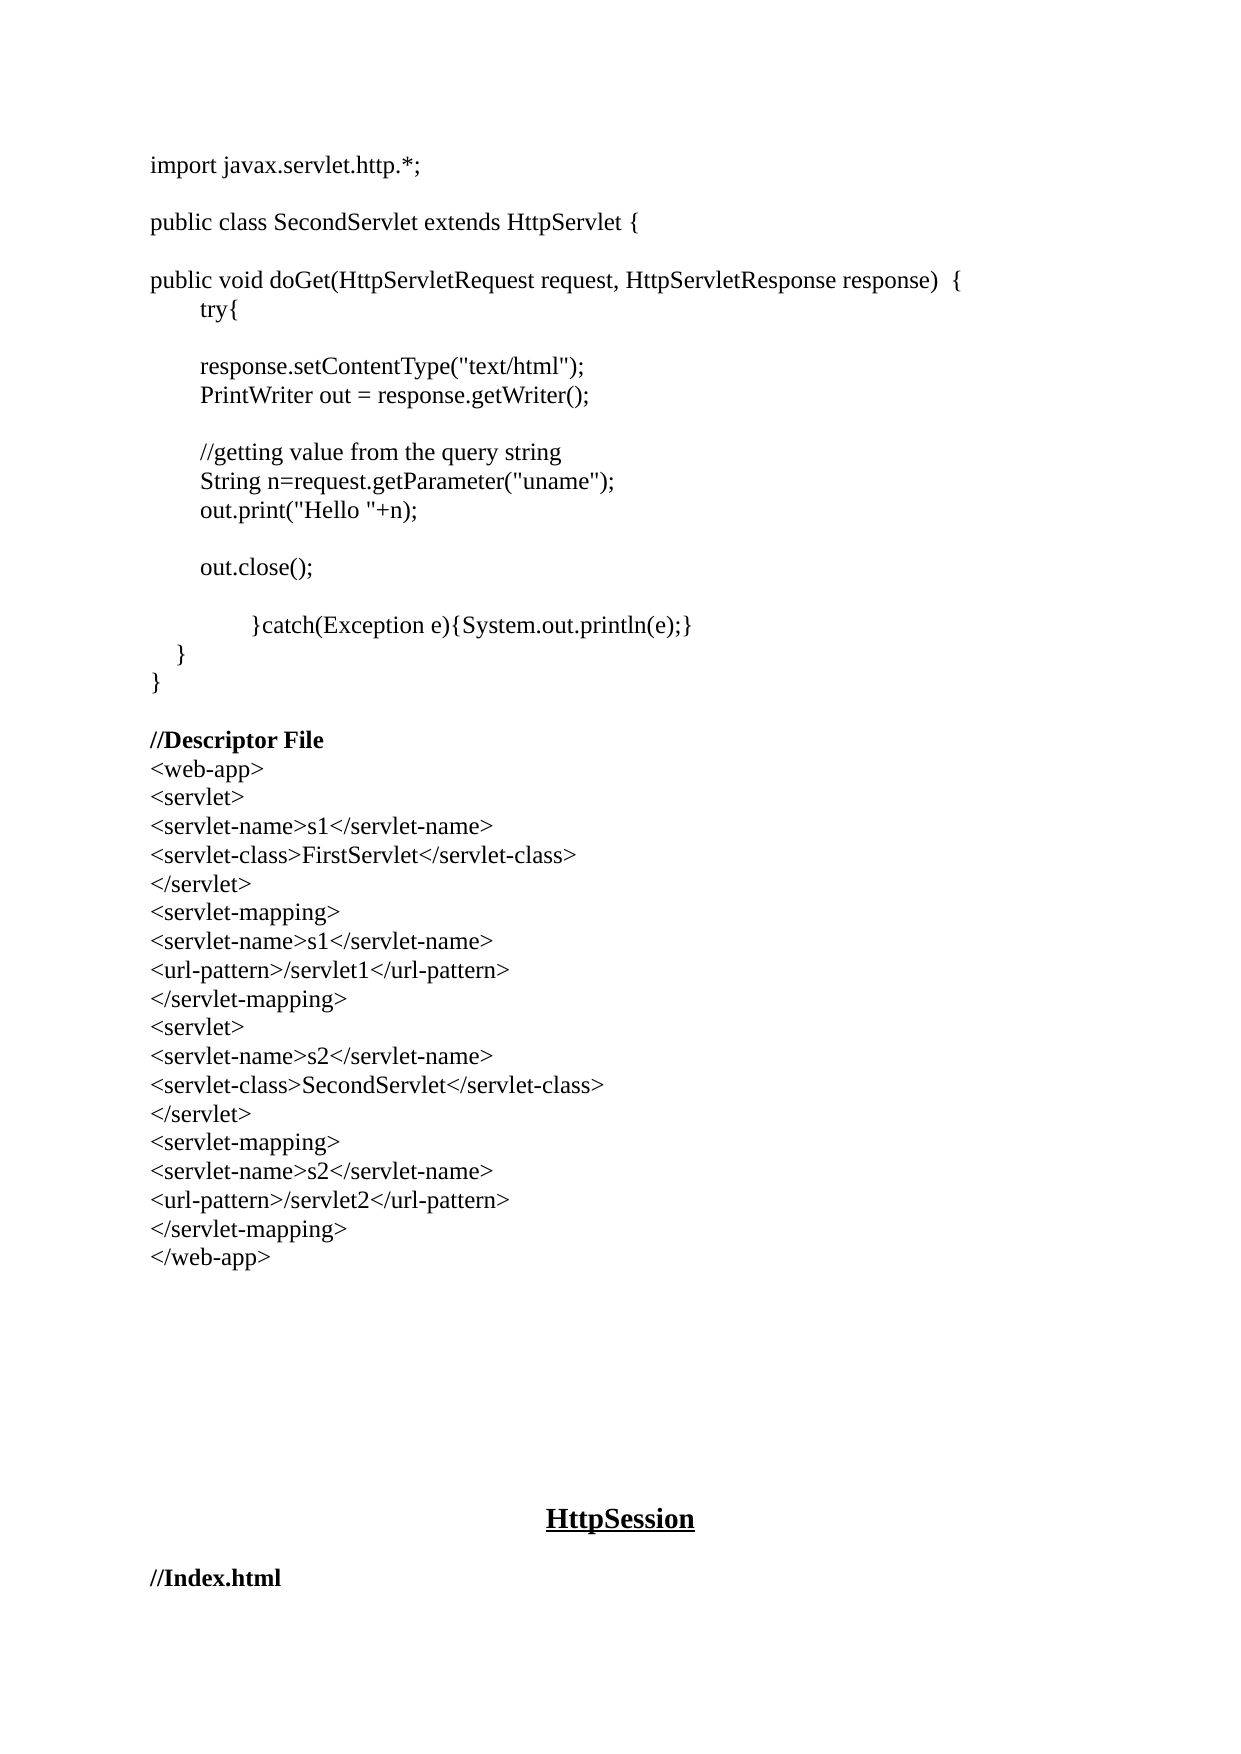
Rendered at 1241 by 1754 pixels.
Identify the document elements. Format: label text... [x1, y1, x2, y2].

text <servlet> [150, 1012, 1090, 1041]
text </servlet-mapping> [150, 1214, 1090, 1242]
text </servlet-mapping> [150, 984, 1090, 1012]
text } [150, 667, 1090, 696]
text out.print("Hello "+n); [150, 495, 1090, 524]
text <servlet-name>s2</servlet-name> [150, 1156, 1090, 1185]
text <servlet-name>s1</servlet-name> [150, 811, 1090, 840]
text } [150, 639, 1090, 667]
text <url-pattern>/servlet2</url-pattern> [150, 1185, 1090, 1214]
text <servlet-name>s2</servlet-name> [150, 1041, 1090, 1070]
text //Descriptor File [150, 725, 1090, 754]
text <servlet-name>s1</servlet-name> [150, 926, 1090, 955]
text <url-pattern>/servlet1</url-pattern> [150, 955, 1090, 984]
text }catch(Exception e){System.out.println(e);} [150, 610, 1090, 639]
text <servlet-mapping> [150, 1127, 1090, 1156]
text PrintWriter out = response.getWriter(); [150, 380, 1090, 409]
text </servlet> [150, 869, 1090, 897]
text <web-app> [150, 754, 1090, 782]
text public class SecondServlet extends HttpServlet { [150, 207, 1090, 236]
text <servlet-class>SecondServlet</servlet-class> [150, 1070, 1090, 1099]
text HttpSession [150, 1501, 1090, 1535]
text </web-app> [150, 1242, 1090, 1271]
text <servlet> [150, 782, 1090, 811]
text out.close(); [150, 552, 1090, 581]
text public void doGet(HttpServletRequest request, HttpServletResponse response) { [150, 265, 1090, 294]
text </servlet> [150, 1099, 1090, 1127]
text //getting value from the query string [150, 437, 1090, 466]
text try{ [150, 294, 1090, 322]
text String n=request.getParameter("uname"); [150, 466, 1090, 495]
text <servlet-mapping> [150, 897, 1090, 926]
text <servlet-class>FirstServlet</servlet-class> [150, 840, 1090, 869]
text import javax.servlet.http.*; [150, 150, 1090, 179]
text //Index.html [150, 1563, 1090, 1592]
text response.setContentType("text/html"); [150, 351, 1090, 380]
